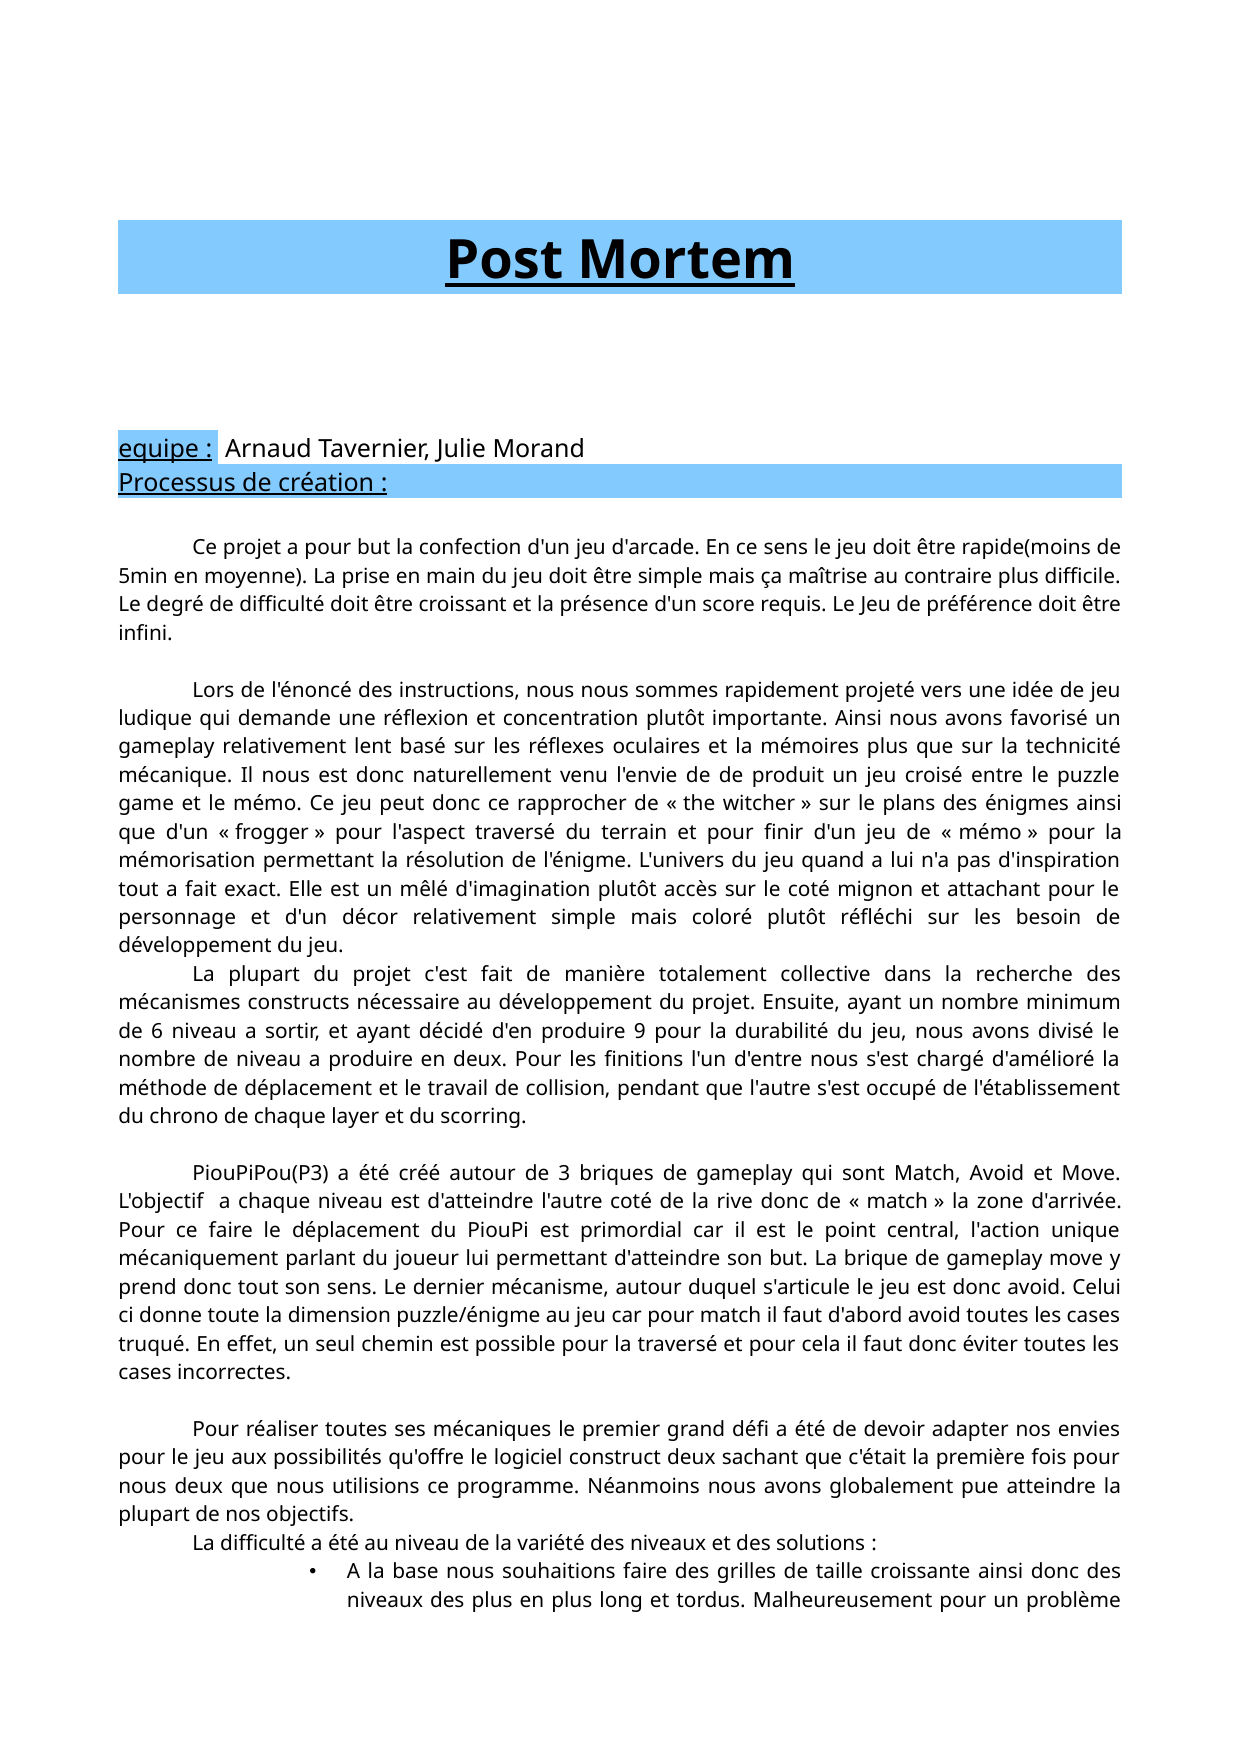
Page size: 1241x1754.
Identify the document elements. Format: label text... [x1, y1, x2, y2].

text Post Mortem [118, 220, 1122, 294]
text Lors de l'énoncé des instructions, nous nous sommes rapidement projeté vers une idée de jeu ludique qui demande une réflexion et concentration plutôt importante. Ainsi nous avons favorisé un gameplay relativement lent basé sur les réflexes oculaires et la mémoires plus que sur la technicité mécanique. Il nous est donc naturellement venu l'envie de de produit un jeu croisé entre le puzzle game et le mémo. Ce jeu peut donc ce rapprocher de « the witcher » sur le plans des énigmes ainsi que d'un « frogger » pour l'aspect traversé du terrain et pour finir d'un jeu de « mémo » pour la mémorisation permettant la résolution de l'énigme. L'univers du jeu quand a lui n'a pas d'inspiration tout a fait exact. Elle est un mêlé d'imagination plutôt accès sur le coté mignon et attachant pour le personnage et d'un décor relativement simple mais coloré plutôt réfléchi sur les besoin de développement du jeu. [118, 675, 1122, 959]
text La difficulté a été au niveau de la variété des niveaux et des solutions : [118, 1528, 1122, 1556]
text equipe : Arnaud Tavernier, Julie Morand [118, 430, 1122, 464]
text La plupart du projet c'est fait de manière totalement collective dans la recherche des mécanismes constructs nécessaire au développement du projet. Ensuite, ayant un nombre minimum de 6 niveau a sortir, et ayant décidé d'en produire 9 pour la durabilité du jeu, nous avons divisé le nombre de niveau a produire en deux. Pour les finitions l'un d'entre nous s'est chargé d'amélioré la méthode de déplacement et le travail de collision, pendant que l'autre s'est occupé de l'établissement du chrono de chaque layer et du scorring. [118, 959, 1122, 1130]
text Pour réaliser toutes ses mécaniques le premier grand défi a été de devoir adapter nos envies pour le jeu aux possibilités qu'offre le logiciel construct deux sachant que c'était la première fois pour nous deux que nous utilisions ce programme. Néanmoins nous avons globalement pue atteindre la plupart de nos objectifs. [118, 1414, 1122, 1528]
text PiouPiPou(P3) a été créé autour de 3 briques de gameplay qui sont Match, Avoid et Move. L'objectif a chaque niveau est d'atteindre l'autre coté de la rive donc de « match » la zone d'arrivée. Pour ce faire le déplacement du PiouPi est primordial car il est le point central, l'action unique mécaniquement parlant du joueur lui permettant d'atteindre son but. La brique de gameplay move y prend donc tout son sens. Le dernier mécanisme, autour duquel s'articule le jeu est donc avoid. Celui ci donne toute la dimension puzzle/énigme au jeu car pour match il faut d'abord avoid toutes les cases truqué. En effet, un seul chemin est possible pour la traversé et pour cela il faut donc éviter toutes les cases incorrectes. [118, 1158, 1122, 1386]
text Ce projet a pour but la confection d'un jeu d'arcade. En ce sens le jeu doit être rapide(moins de 5min en moyenne). La prise en main du jeu doit être simple mais ça maîtrise au contraire plus difficile. Le degré de difficulté doit être croissant et la présence d'un score requis. Le Jeu de préférence doit être infini. [118, 532, 1122, 646]
list A la base nous souhaitions faire des grilles de taille croissante ainsi donc des niveaux des plus en plus long et tordus. Malheureusement pour un problème [309, 1556, 1122, 1613]
text Processus de création : [118, 464, 1122, 498]
